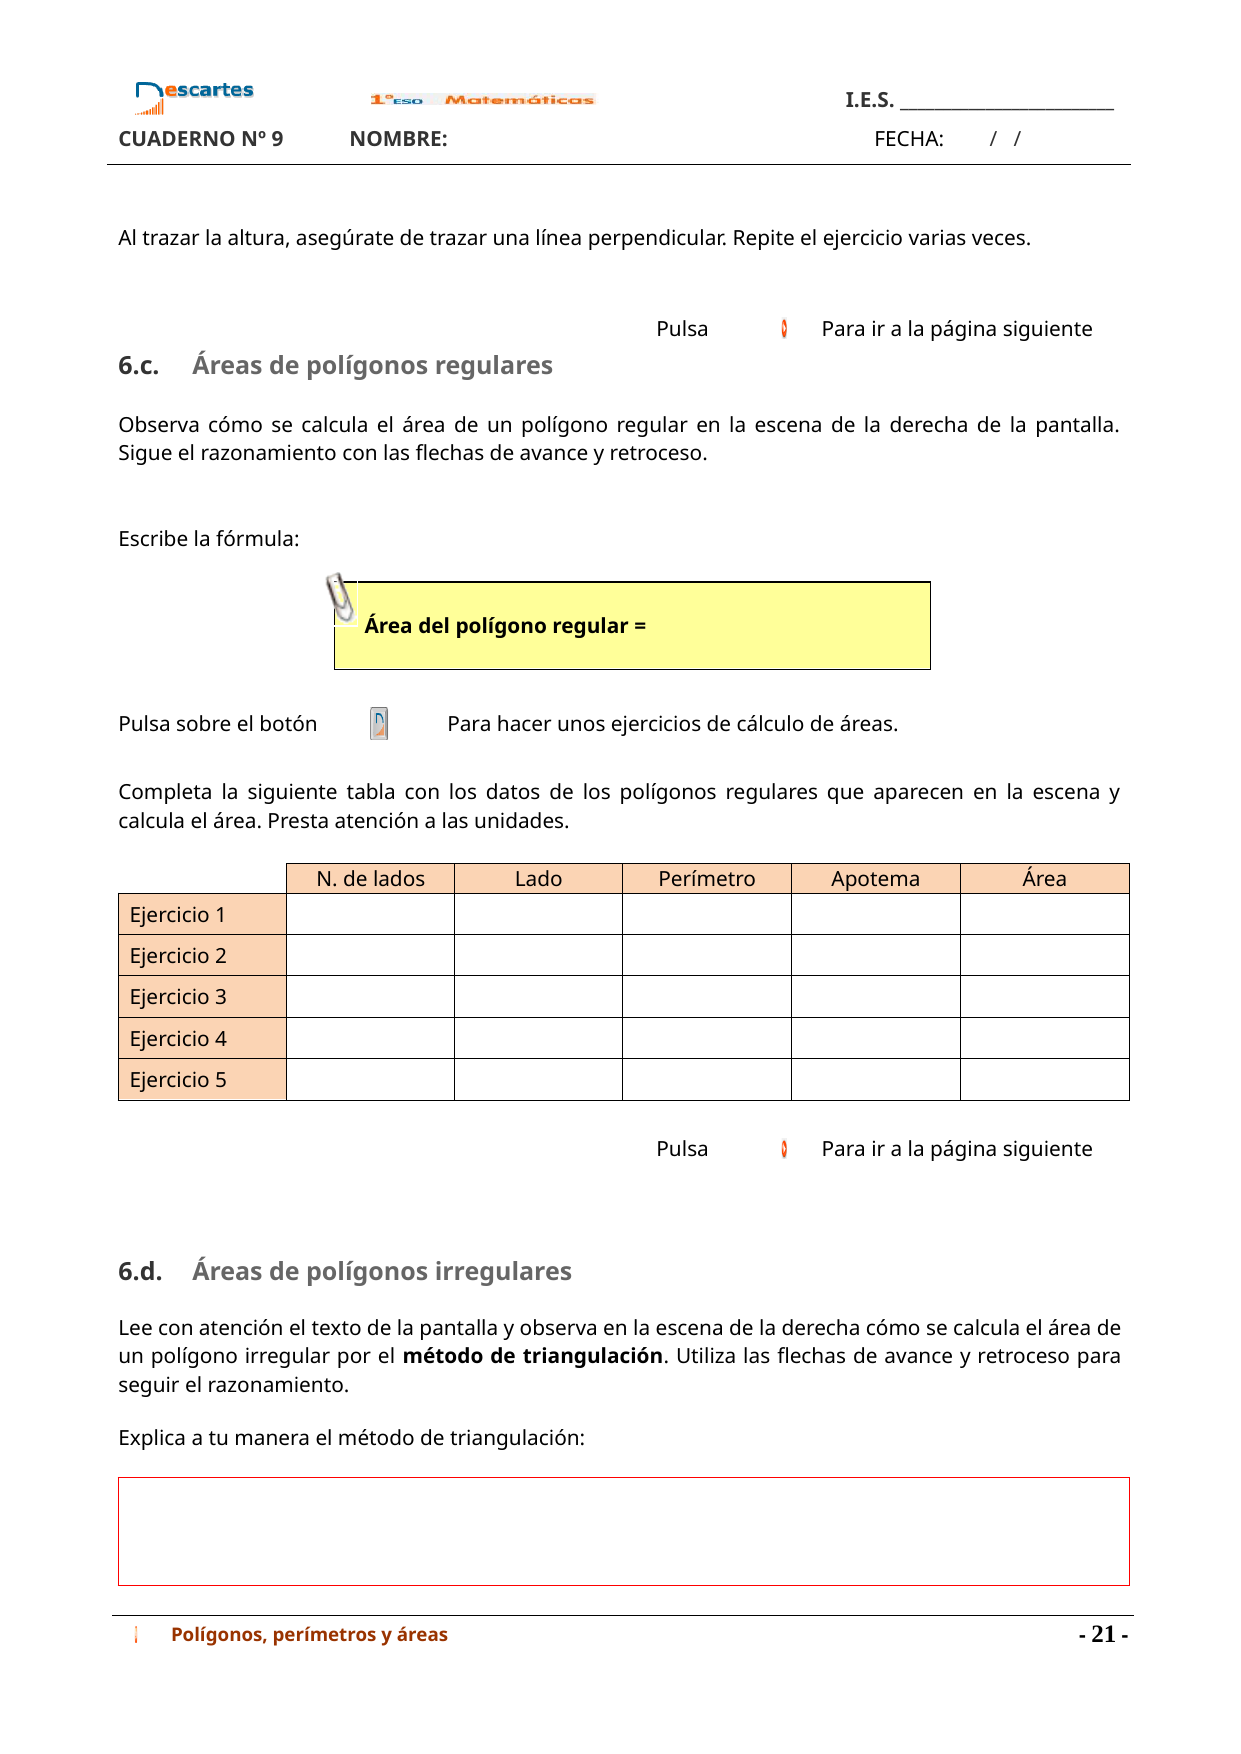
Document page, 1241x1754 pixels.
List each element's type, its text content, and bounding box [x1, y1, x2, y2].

table_header [111, 1129, 649, 1168]
table_cell [792, 1059, 960, 1099]
table_header [758, 309, 814, 347]
table_cell [623, 976, 791, 1017]
table_cell [287, 1018, 454, 1058]
table_header [111, 309, 649, 347]
table_header Área [961, 864, 1129, 893]
text Al trazar la altura, asegúrate de trazar una línea perpendicular. Repite el ejercicio varias veces. [118, 223, 1122, 251]
table_cell Ejercicio 4 [119, 1018, 286, 1058]
table_header N. de lados [287, 864, 454, 893]
table_header Perímetro [623, 864, 791, 893]
text Lee con atención el texto de la pantalla y observa en la escena de la derecha cómo se calcula el área de un polígono irregular por el método de triangulación. Utiliza las flechas de avance y retroceso para seguir el razonamiento. [118, 1313, 1122, 1398]
table_cell [287, 976, 454, 1017]
table_cell Área del polígono regular = [335, 583, 930, 668]
table_cell [792, 976, 960, 1017]
table_cell [961, 976, 1129, 1017]
picture [371, 93, 599, 105]
table_cell [455, 976, 622, 1017]
table_cell [792, 1018, 960, 1058]
table_header [119, 1478, 1129, 1585]
table_cell Ejercicio 1 [119, 894, 286, 934]
table_header Apotema [792, 864, 960, 893]
text Explica a tu manera el método de triangulación: [118, 1423, 1122, 1452]
table_header [310, 553, 931, 627]
table_cell Ejercicio 5 [119, 1059, 286, 1099]
table_header Lado [455, 864, 622, 893]
list Áreas de polígonos irregulares [118, 1254, 1122, 1288]
table_cell Ejercicio 2 [119, 935, 286, 975]
table_cell [961, 1059, 1129, 1099]
table_cell [961, 935, 1129, 975]
table_cell [455, 1059, 622, 1099]
table_cell [455, 894, 622, 934]
table_header [118, 863, 286, 893]
table_cell [961, 894, 1129, 934]
table_cell [287, 894, 454, 934]
table_cell [287, 1059, 454, 1099]
table_cell [287, 935, 454, 975]
table_header Para hacer unos ejercicios de cálculo de áreas. [436, 698, 1129, 748]
table_cell [310, 581, 334, 668]
table_header [758, 1129, 814, 1168]
picture [781, 317, 787, 339]
picture [134, 1625, 138, 1643]
table_cell [792, 894, 960, 934]
text Completa la siguiente tabla con los datos de los polígonos regulares que aparecen en la escena y calcula el área. Presta atención a las unidades. [118, 777, 1122, 834]
table_cell [623, 935, 791, 975]
text Observa cómo se calcula el área de un polígono regular en la escena de la derecha de la pantalla. Sigue el razonamiento con las flechas de avance y retroceso. [118, 410, 1122, 467]
picture [781, 1138, 787, 1159]
table_header Para ir a la página siguiente [814, 309, 1133, 347]
table_cell [455, 935, 622, 975]
table_header [342, 698, 436, 748]
table_cell [455, 1018, 622, 1058]
table_header Para ir a la página siguiente [814, 1129, 1133, 1168]
table_cell [623, 894, 791, 934]
text Escribe la fórmula: [118, 524, 1122, 553]
picture [134, 82, 257, 115]
table_header Pulsa [649, 1129, 758, 1168]
picture [324, 572, 357, 626]
list Áreas de polígonos regulares [118, 347, 1122, 381]
table_cell [961, 1018, 1129, 1058]
table_cell Ejercicio 3 [119, 976, 286, 1017]
table_header Pulsa [649, 309, 758, 347]
table_cell [623, 1059, 791, 1099]
table_cell [792, 935, 960, 975]
table_cell [623, 1018, 791, 1058]
table_header Pulsa sobre el botón [107, 698, 342, 748]
